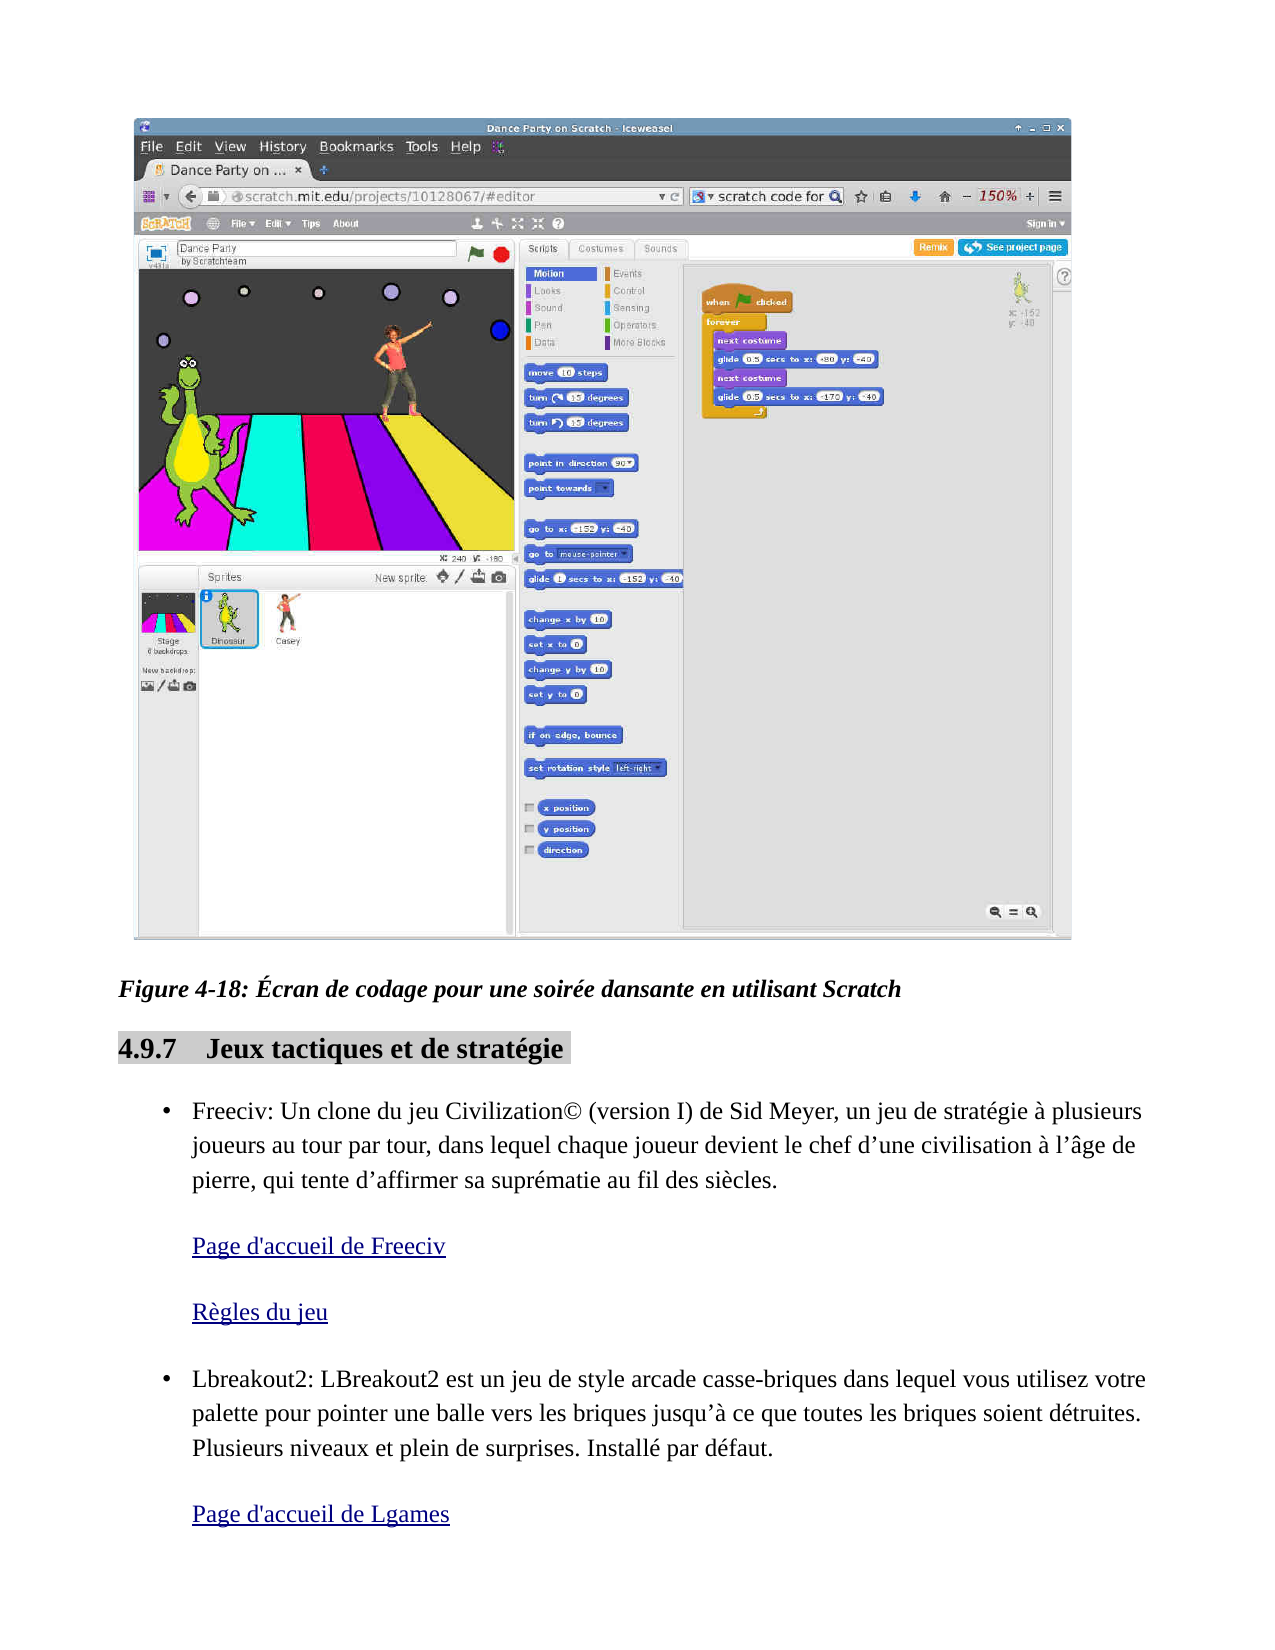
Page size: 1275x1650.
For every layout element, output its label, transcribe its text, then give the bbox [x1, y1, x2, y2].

list Page d'accueil de Freeciv [162, 1231, 1157, 1260]
list Page d'accueil de Lgames [162, 1499, 1157, 1528]
subtitle 4.9.7 Jeux tactiques et de stratégie [571, 1031, 1157, 1064]
picture [133, 118, 1072, 940]
list Règles du jeu [162, 1297, 1157, 1326]
list Freeciv: Un clone du jeu Civilization© (version I) de Sid Meyer, un jeu de stratégie à plusieurs joueurs au tour par tour, dans lequel chaque joueur devient le chef d’une civilisation à l’âge de pierre, qui tente d’affirmer sa suprématie au fil des siècles. [162, 1096, 1157, 1193]
text Figure 4-18: Écran de codage pour une soirée dansante en utilisant Scratch [118, 974, 1157, 1003]
list Lbreakout2: LBreakout2 est un jeu de style arcade casse-briques dans lequel vous utilisez votre palette pour pointer une balle vers les briques jusqu’à ce que toutes les briques soient détruites. Plusieurs niveaux et plein de surprises. Installé par défaut. [162, 1364, 1157, 1462]
